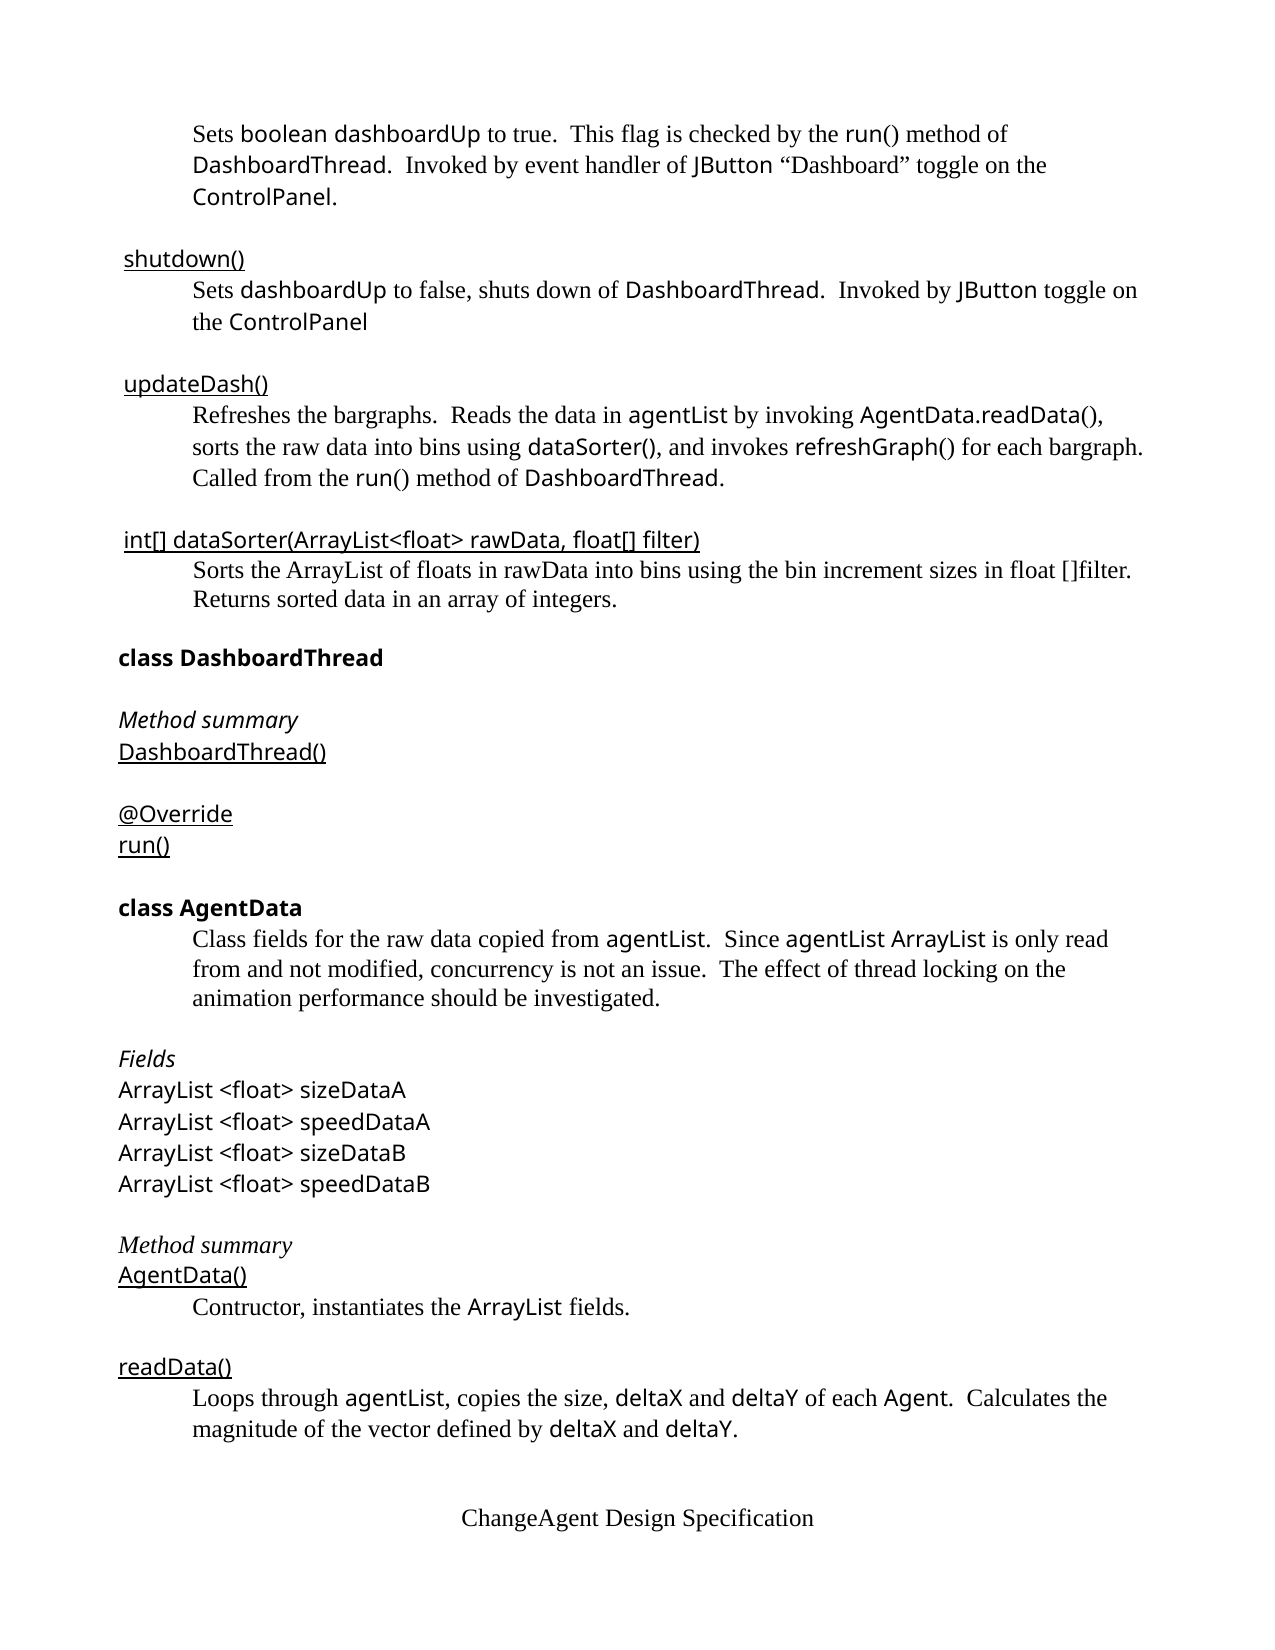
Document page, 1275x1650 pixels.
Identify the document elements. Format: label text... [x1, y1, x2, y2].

text Sets dashboardUp to false, shuts down of DashboardThread. Invoked by JButton toggle on the ControlPanel [192, 274, 1157, 337]
text ArrayList <float> sizeDataA [118, 1074, 1157, 1106]
text Method summary [118, 704, 1157, 736]
text class AgentData [118, 892, 1157, 923]
text Sets boolean dashboardUp to true. This flag is checked by the run() method of DashboardThread. Invoked by event handler of JButton “Dashboard” toggle on the ControlPanel. [192, 118, 1157, 212]
text shutdown() [123, 243, 1157, 274]
text Fields [118, 1043, 1157, 1074]
text run() [118, 829, 1157, 861]
text int[] dataSorter(ArrayList<float> rawData, float[] filter) [123, 524, 1157, 556]
text Method summary [118, 1231, 1157, 1259]
text ArrayList <float> speedDataB [118, 1168, 1157, 1199]
text class DashboardThread [118, 642, 1157, 673]
text Refreshes the bargraphs. Reads the data in agentList by invoking AgentData.readData(), sorts the raw data into bins using dataSorter(), and invokes refreshGraph() for each bargraph. Called from the run() method of DashboardThread. [192, 399, 1157, 493]
text readData() [118, 1351, 1157, 1382]
text ArrayList <float> sizeDataB [118, 1137, 1157, 1168]
text AgentData() [118, 1259, 1157, 1291]
text updateDash() [123, 368, 1157, 399]
text Contructor, instantiates the ArrayList fields. [192, 1291, 1157, 1322]
text DashboardThread() [118, 736, 1157, 767]
text ArrayList <float> speedDataA [118, 1106, 1157, 1137]
text Class fields for the raw data copied from agentList. Since agentList ArrayList is only read from and not modified, concurrency is not an issue. The effect of thread locking on the animation performance should be investigated. [192, 923, 1157, 1012]
text Loops through agentList, copies the size, deltaX and deltaY of each Agent. Calculates the magnitude of the vector defined by deltaX and deltaY. [192, 1382, 1157, 1444]
text @Override [118, 798, 1157, 829]
text Sorts the ArrayList of floats in rawData into bins using the bin increment sizes in float []filter. Returns sorted data in an array of integers. [193, 556, 1157, 613]
